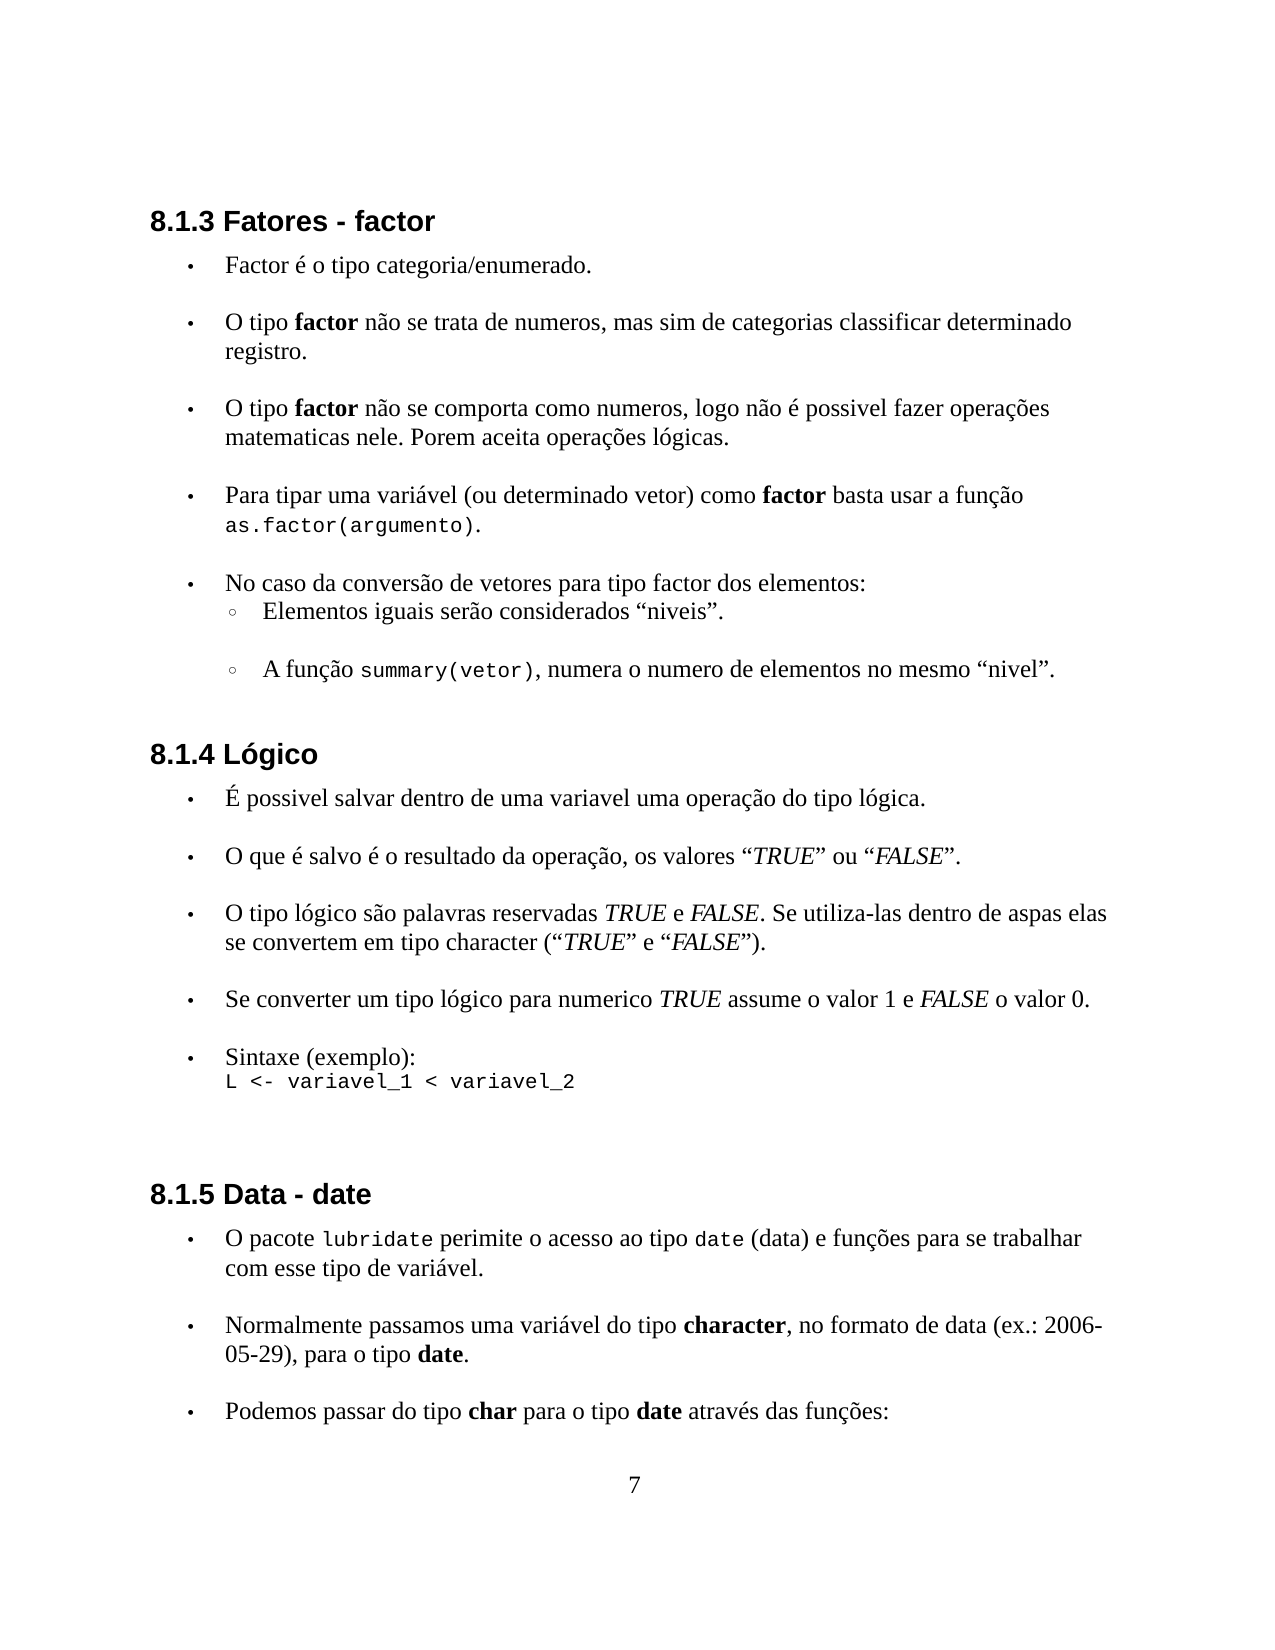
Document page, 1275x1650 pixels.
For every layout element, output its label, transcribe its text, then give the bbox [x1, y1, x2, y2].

subtitle 8.1.4 Lógico [150, 737, 1125, 771]
list O pacote lubridate perimite o acesso ao tipo date (data) e funções para se trabalhar com esse tipo de variável. [187, 1223, 1125, 1310]
subtitle 8.1.5 Data - date [150, 1177, 1125, 1211]
list Sintaxe (exemplo): L <- variavel_1 < variavel_2 [187, 1042, 1125, 1123]
list No caso da conversão de vetores para tipo factor dos elementos: [187, 568, 1125, 596]
list Normalmente passamos uma variável do tipo character, no formato de data (ex.: 2006-05-29), para o tipo date. [187, 1310, 1125, 1396]
list A função summary(vetor), numera o numero de elementos no mesmo “nivel”. [225, 654, 1125, 712]
list Podemos passar do tipo char para o tipo date através das funções: [187, 1396, 1125, 1425]
list O tipo factor não se trata de numeros, mas sim de categorias classificar determinado registro. [187, 307, 1125, 393]
list Se converter um tipo lógico para numerico TRUE assume o valor 1 e FALSE o valor 0. [187, 984, 1125, 1042]
subtitle 8.1.3 Fatores - factor [150, 204, 1125, 237]
list Factor é o tipo categoria/enumerado. [187, 250, 1125, 307]
list É possivel salvar dentro de uma variavel uma operação do tipo lógica. [187, 783, 1125, 841]
list Elementos iguais serão considerados “niveis”. [225, 596, 1125, 654]
list O tipo factor não se comporta como numeros, logo não é possivel fazer operações matematicas nele. Porem aceita operações lógicas. [187, 393, 1125, 480]
list Para tipar uma variável (ou determinado vetor) como factor basta usar a função as.factor(argumento). [187, 480, 1125, 568]
list O que é salvo é o resultado da operação, os valores “TRUE” ou “FALSE”. [187, 841, 1125, 898]
list O tipo lógico são palavras reservadas TRUE e FALSE. Se utiliza-las dentro de aspas elas se convertem em tipo character (“TRUE” e “FALSE”). [187, 898, 1125, 984]
